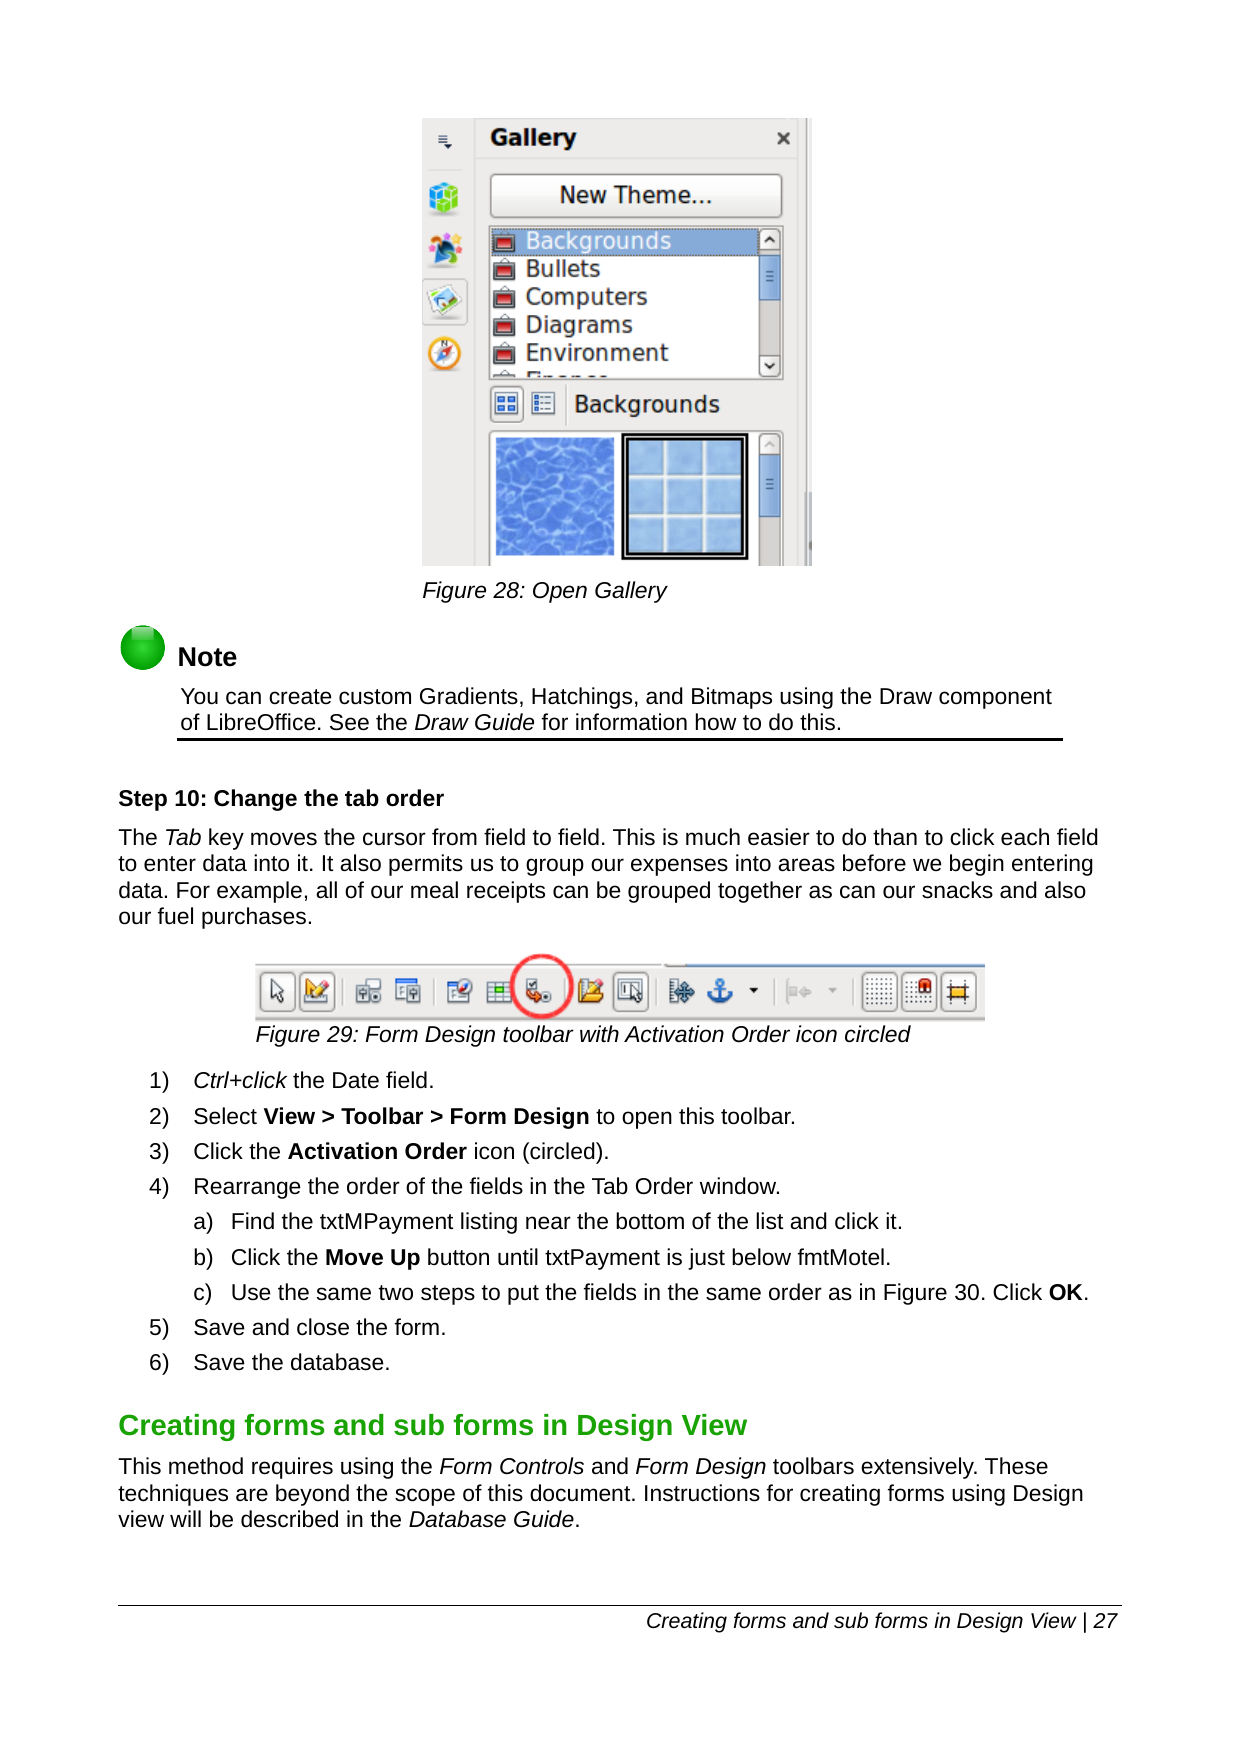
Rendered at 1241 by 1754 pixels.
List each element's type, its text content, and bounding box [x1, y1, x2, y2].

text This method requires using the Form Controls and Form Design toolbars extensively. These techniques are beyond the scope of this document. Instructions for creating forms using Design view will be described in the Database Guide. [118, 1453, 1122, 1532]
list Find the txtMPayment listing near the bottom of the list and click it. [193, 1208, 1122, 1234]
list Use the same two steps to put the fields in the same order as in Figure 30. Click OK. [193, 1279, 1122, 1305]
text You can create custom Gradients, Hatchings, and Bitmaps using the Draw component of LibreOffice. See the Draw Guide for information how to do this. [177, 680, 1063, 738]
picture [255, 953, 985, 1022]
list Select View > Toolbar > Form Design to open this toolbar. [169, 1103, 1122, 1129]
list Save and close the form. [169, 1314, 1122, 1340]
subtitle Creating forms and sub forms in Design View [118, 1408, 1122, 1441]
text Step 10: Change the tab order [118, 785, 1122, 812]
subtitle Note [118, 623, 1122, 672]
list Ctrl+click the Date field. [169, 1067, 1122, 1094]
list Rearrange the order of the fields in the Tab Order window. [169, 1173, 1122, 1199]
text Figure 29: Form Design toolbar with Activation Order icon circled [255, 1022, 985, 1048]
list Click the Move Up button until txtPayment is just below fmtMotel. [193, 1243, 1122, 1270]
text Figure 28: Open Gallery [422, 577, 818, 603]
list Save the database. [169, 1349, 1122, 1375]
picture [422, 118, 812, 566]
list Click the Activation Order icon (circled). [169, 1138, 1122, 1164]
text The Tab key moves the cursor from field to field. This is much easier to do than to click each field to enter data into it. It also permits us to group our expenses into areas before we begin entering data. For example, all of our meal receipts can be grouped together as can our snacks and also our fuel purchases. [118, 824, 1122, 929]
